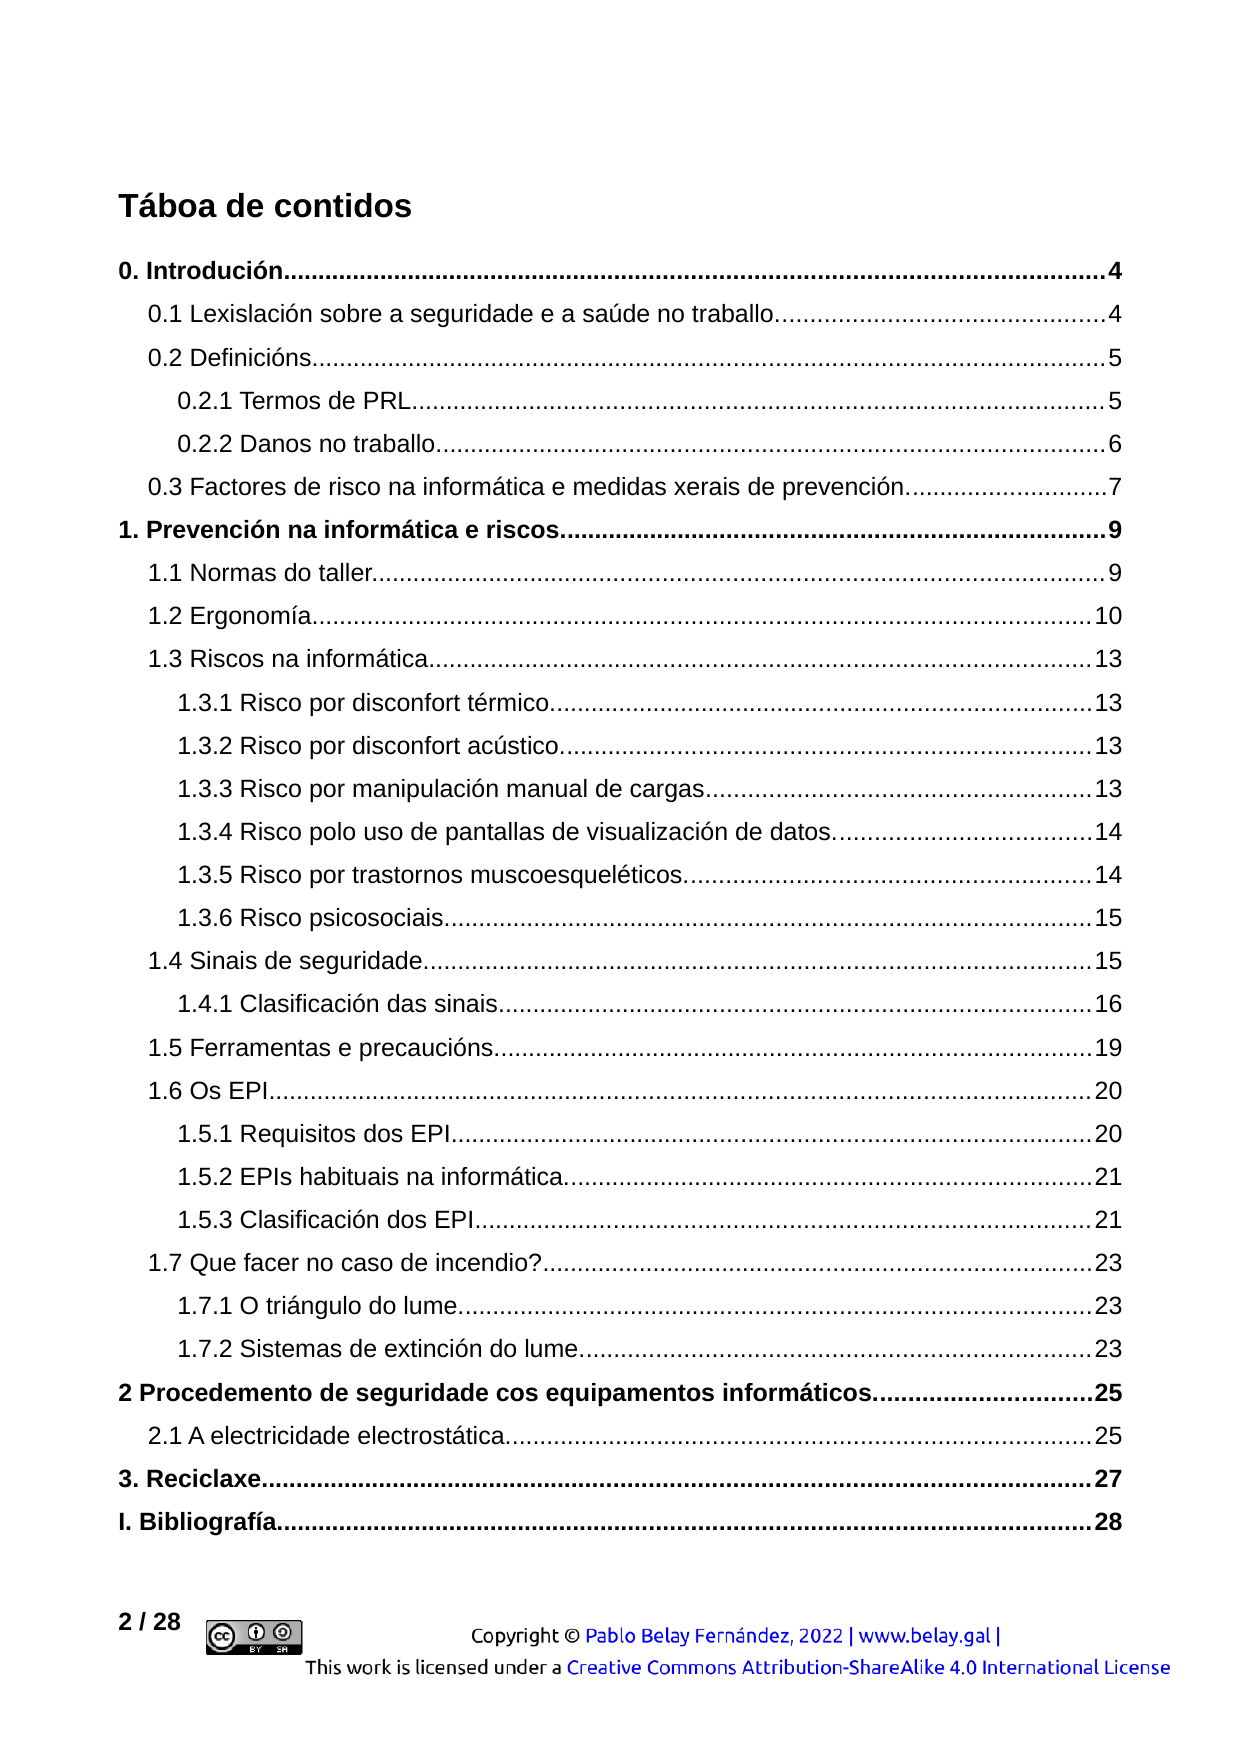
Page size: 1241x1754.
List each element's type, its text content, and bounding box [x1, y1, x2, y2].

text 1.3.4 Risco polo uso de pantallas de visualización de datos. 14 [177, 817, 1122, 846]
picture [200, 1604, 1205, 1690]
text 1.5.2 EPIs habituais na informática. 21 [177, 1162, 1122, 1191]
text 1. Prevención na informática e riscos. 9 [118, 515, 1122, 544]
text 1.3.6 Risco psicosociais. 15 [177, 903, 1122, 932]
text 1.7.1 O triángulo do lume. 23 [177, 1291, 1122, 1320]
text 1.4.1 Clasificación das sinais 16 [177, 989, 1122, 1018]
text I. Bibliografía. 28 [118, 1507, 1122, 1536]
text 1.3.5 Risco por trastornos muscoesqueléticos. 14 [177, 860, 1122, 889]
text 3. Reciclaxe 27 [118, 1464, 1122, 1493]
text 1.5.3 Clasificación dos EPI 21 [177, 1205, 1122, 1234]
text 0.1 Lexislación sobre a seguridade e a saúde no traballo. 4 [148, 299, 1122, 328]
text 1.1 Normas do taller. 9 [148, 558, 1122, 587]
text 1.3 Riscos na informática 13 [148, 644, 1122, 673]
text 1.3.3 Risco por manipulación manual de cargas 13 [177, 774, 1122, 803]
text 2.1 A electricidade electrostática. 25 [148, 1421, 1122, 1449]
text 1.4 Sinais de seguridade. 15 [148, 946, 1122, 975]
text 0.3 Factores de risco na informática e medidas xerais de prevención. 7 [148, 472, 1122, 501]
text 1.5.1 Requisitos dos EPI 20 [177, 1119, 1122, 1148]
text 0.2.2 Danos no traballo. 6 [177, 429, 1122, 458]
text 0.2.1 Termos de PRL 5 [177, 386, 1122, 414]
text 1.3.1 Risco por disconfort térmico. 13 [177, 688, 1122, 716]
text 1.3.2 Risco por disconfort acústico. 13 [177, 731, 1122, 759]
subtitle Táboa de contidos [118, 186, 1122, 225]
text 1.5 Ferramentas e precaucións. 19 [148, 1033, 1122, 1061]
text 1.7.2 Sistemas de extinción do lume. 23 [177, 1334, 1122, 1363]
text 0.2 Definicións 5 [148, 343, 1122, 371]
text 2 Procedemento de seguridade cos equipamentos informáticos. 25 [118, 1378, 1122, 1406]
text 1.6 Os EPI 20 [148, 1076, 1122, 1104]
text 0. Introdución 4 [118, 256, 1122, 285]
text 1.2 Ergonomía 10 [148, 601, 1122, 630]
text 1.7 Que facer no caso de incendio? 23 [148, 1248, 1122, 1277]
